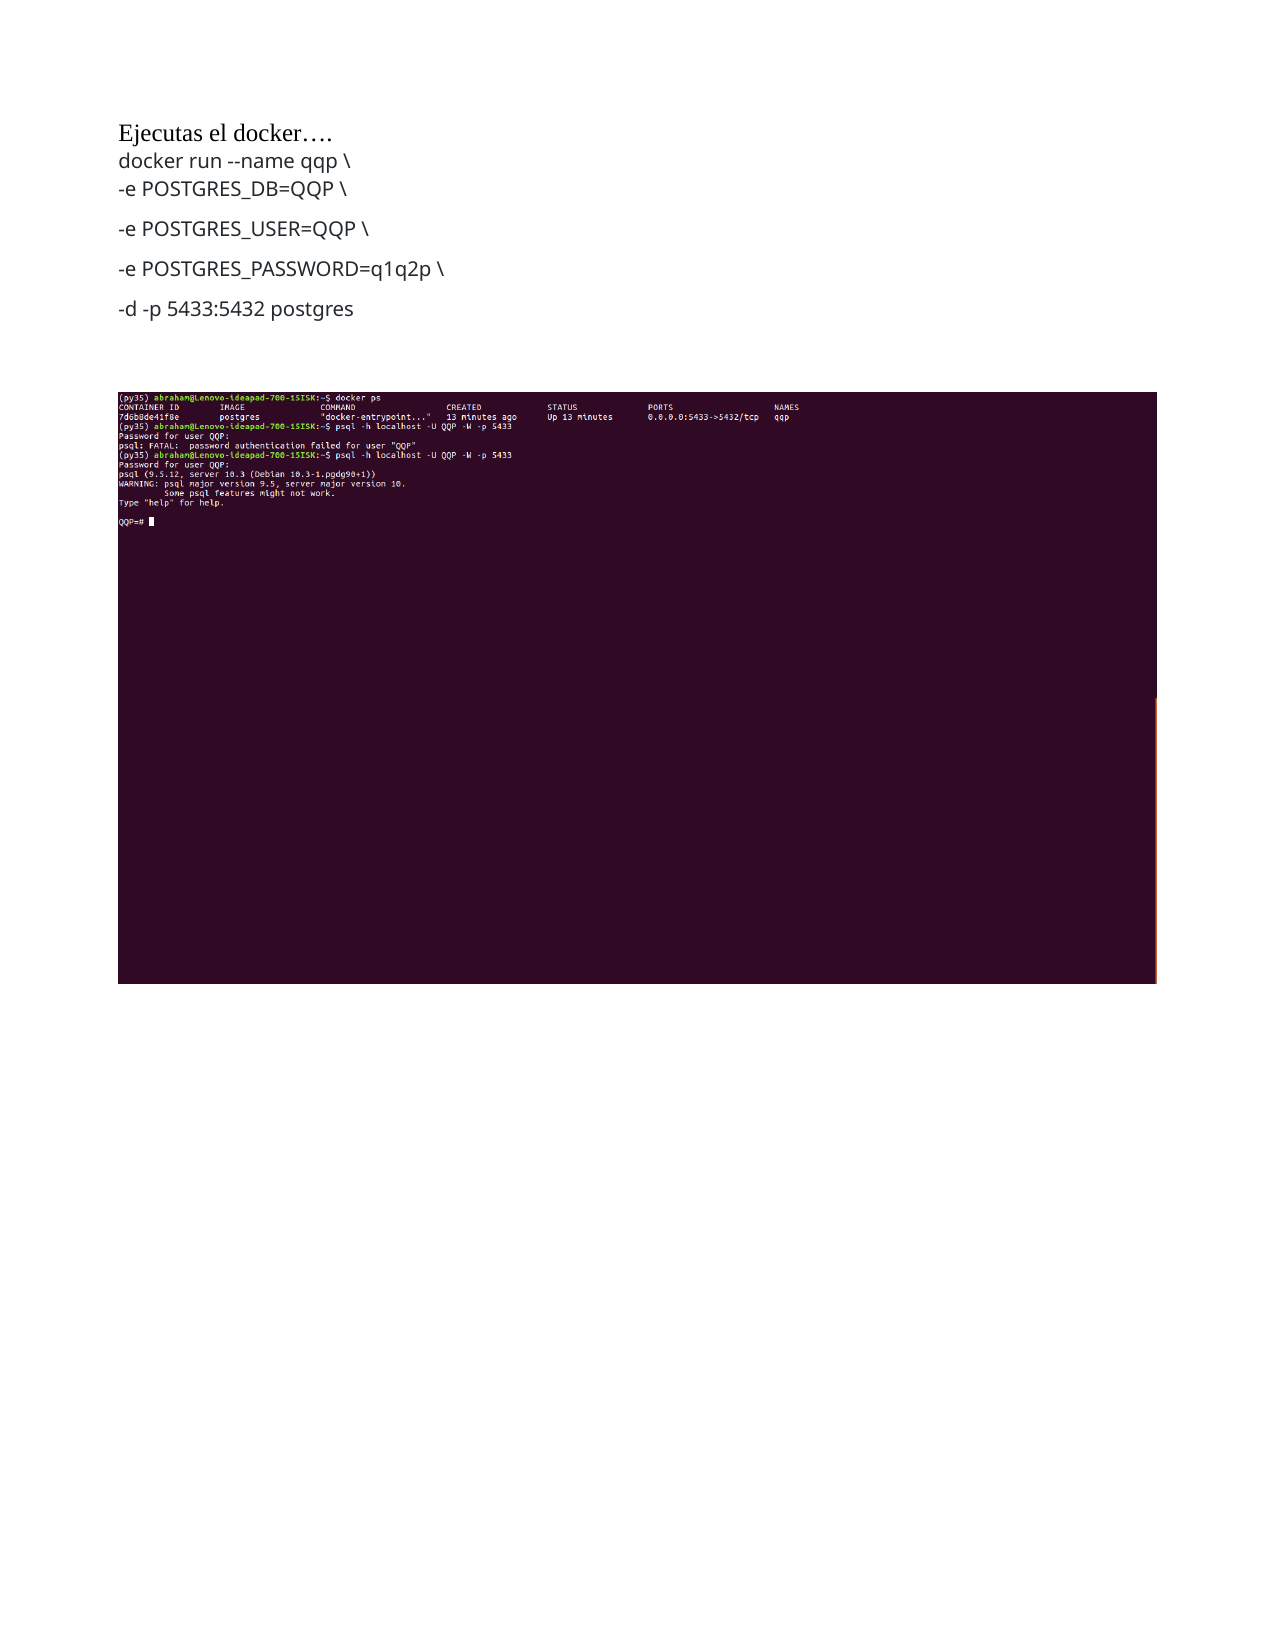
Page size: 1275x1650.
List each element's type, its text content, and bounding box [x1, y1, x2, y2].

text docker run --name qqp \ [118, 147, 1157, 174]
picture [118, 392, 1157, 984]
text -d -p 5433:5432 postgres [118, 295, 1157, 323]
text -e POSTGRES_DB=QQP \ [118, 174, 1157, 202]
text -e POSTGRES_PASSWORD=q1q2p \ [118, 255, 1157, 282]
text Ejecutas el docker…. [118, 118, 1157, 147]
text -e POSTGRES_USER=QQP \ [118, 215, 1157, 242]
